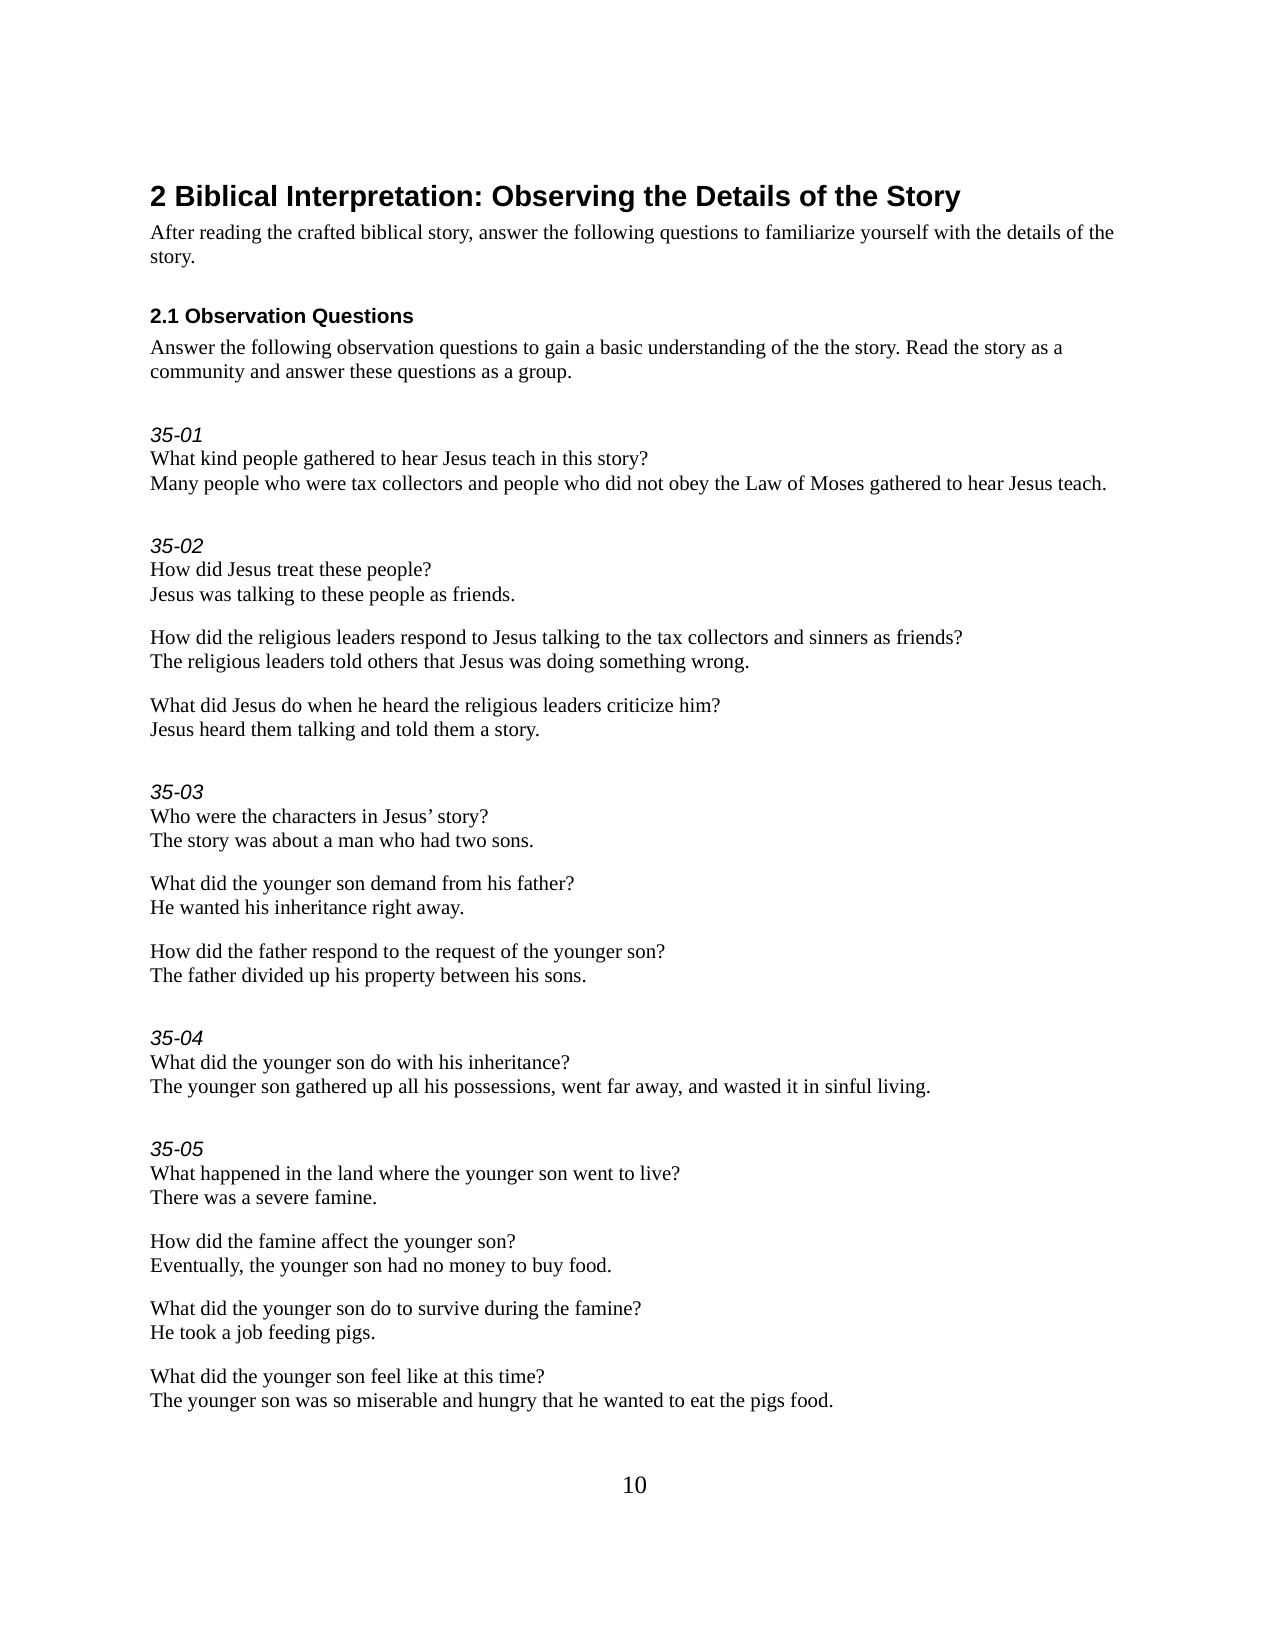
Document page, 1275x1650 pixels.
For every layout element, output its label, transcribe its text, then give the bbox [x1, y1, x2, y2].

text What did the younger son do to survive during the famine? He took a job feeding pigs. [150, 1296, 1125, 1344]
text Answer the following observation questions to gain a basic understanding of the the story. Read the story as a community and answer these questions as a group. [150, 335, 1125, 383]
text What kind people gathered to hear Jesus teach in this story? Many people who were tax collectors and people who did not obey the Law of Moses gathered to hear Jesus teach. [150, 446, 1125, 494]
text What did the younger son feel like at this time? The younger son was so miserable and hungry that he wanted to eat the pigs food. [150, 1364, 1125, 1412]
text What did the younger son demand from his father? He wanted his inheritance right away. [150, 871, 1125, 919]
text How did the father respond to the request of the younger son? The father divided up his property between his sons. [150, 939, 1125, 987]
subtitle 2.1 Observation Questions [150, 304, 1125, 328]
subtitle 35-05 [150, 1137, 1125, 1161]
text How did the religious leaders respond to Jesus talking to the tax collectors and sinners as friends? The religious leaders told others that Jesus was doing something wrong. [150, 625, 1125, 673]
text What did Jesus do when he heard the religious leaders criticize him? Jesus heard them talking and told them a story. [150, 693, 1125, 741]
subtitle 35-01 [150, 422, 1125, 446]
text After reading the crafted biblical story, answer the following questions to familiarize yourself with the details of the story. [150, 220, 1125, 268]
text How did the famine affect the younger son? Eventually, the younger son had no money to buy food. [150, 1228, 1125, 1277]
text Who were the characters in Jesus’ story? The story was about a man who had two sons. [150, 804, 1125, 852]
text What happened in the land where the younger son went to live? There was a severe famine. [150, 1161, 1125, 1209]
subtitle 35-04 [150, 1026, 1125, 1050]
text What did the younger son do with his inheritance? The younger son gathered up all his possessions, went far away, and wasted it in sinful living. [150, 1050, 1125, 1098]
text How did Jesus treat these people? Jesus was talking to these people as friends. [150, 557, 1125, 606]
subtitle 35-02 [150, 533, 1125, 557]
subtitle 2 Biblical Interpretation: Observing the Details of the Story [150, 179, 1125, 212]
subtitle 35-03 [150, 780, 1125, 804]
